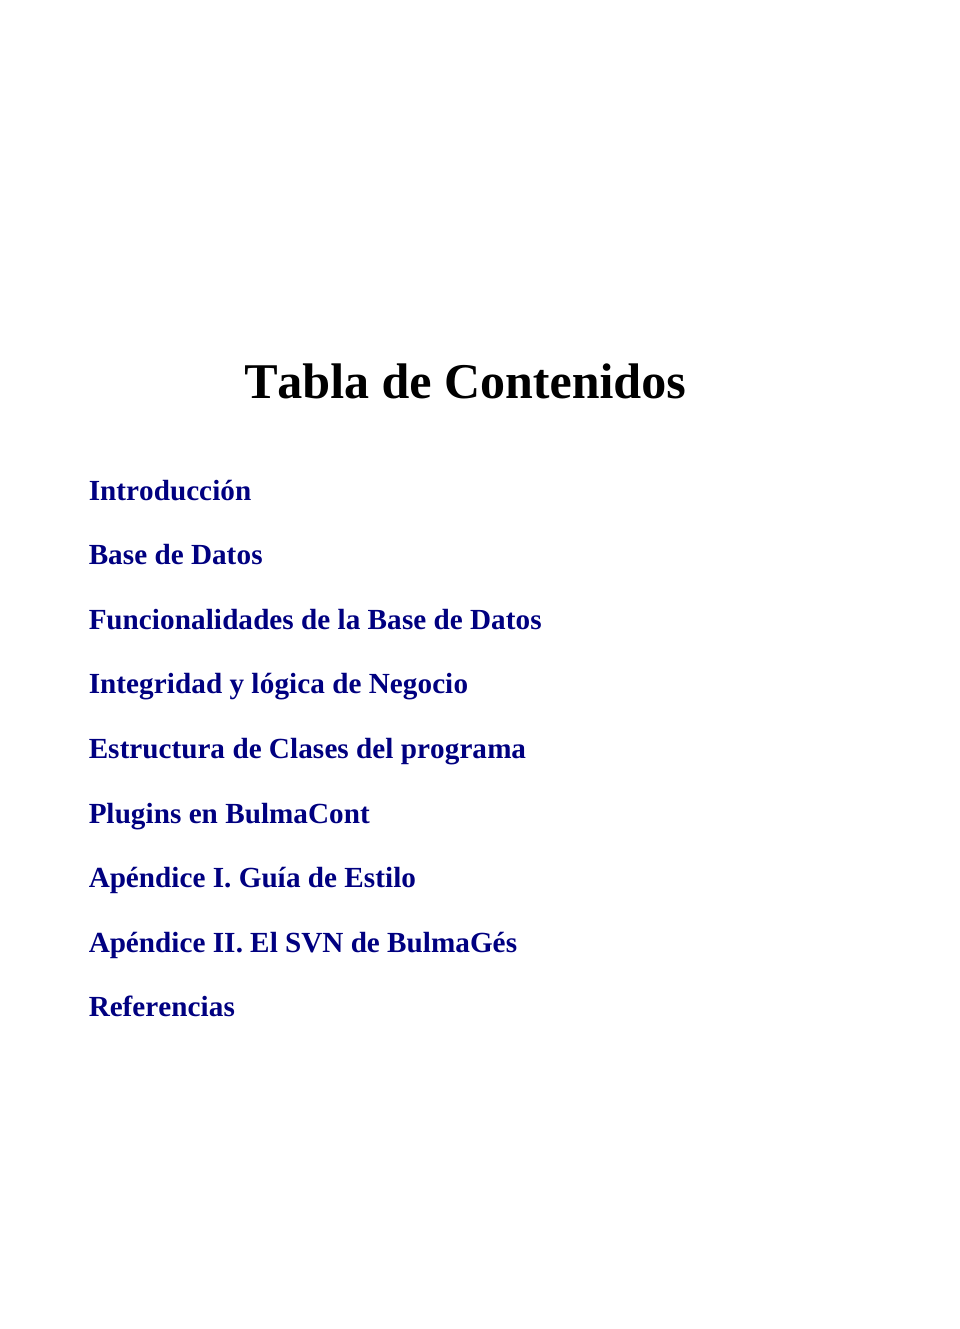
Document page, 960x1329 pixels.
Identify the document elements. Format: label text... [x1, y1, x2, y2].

text Introducción [88, 474, 842, 506]
title Tabla de Contenidos [88, 354, 842, 409]
text Referencias [88, 991, 842, 1023]
text Apéndice I. Guía de Estilo [88, 862, 842, 894]
text Plugins en BulmaCont [88, 797, 842, 829]
text Base de Datos [88, 539, 842, 571]
text Integridad y lógica de Negocio [88, 668, 842, 700]
text Funcionalidades de la Base de Datos [88, 603, 842, 636]
text Estructura de Clases del programa [88, 732, 842, 765]
text Apéndice II. El SVN de BulmaGés [88, 926, 842, 958]
